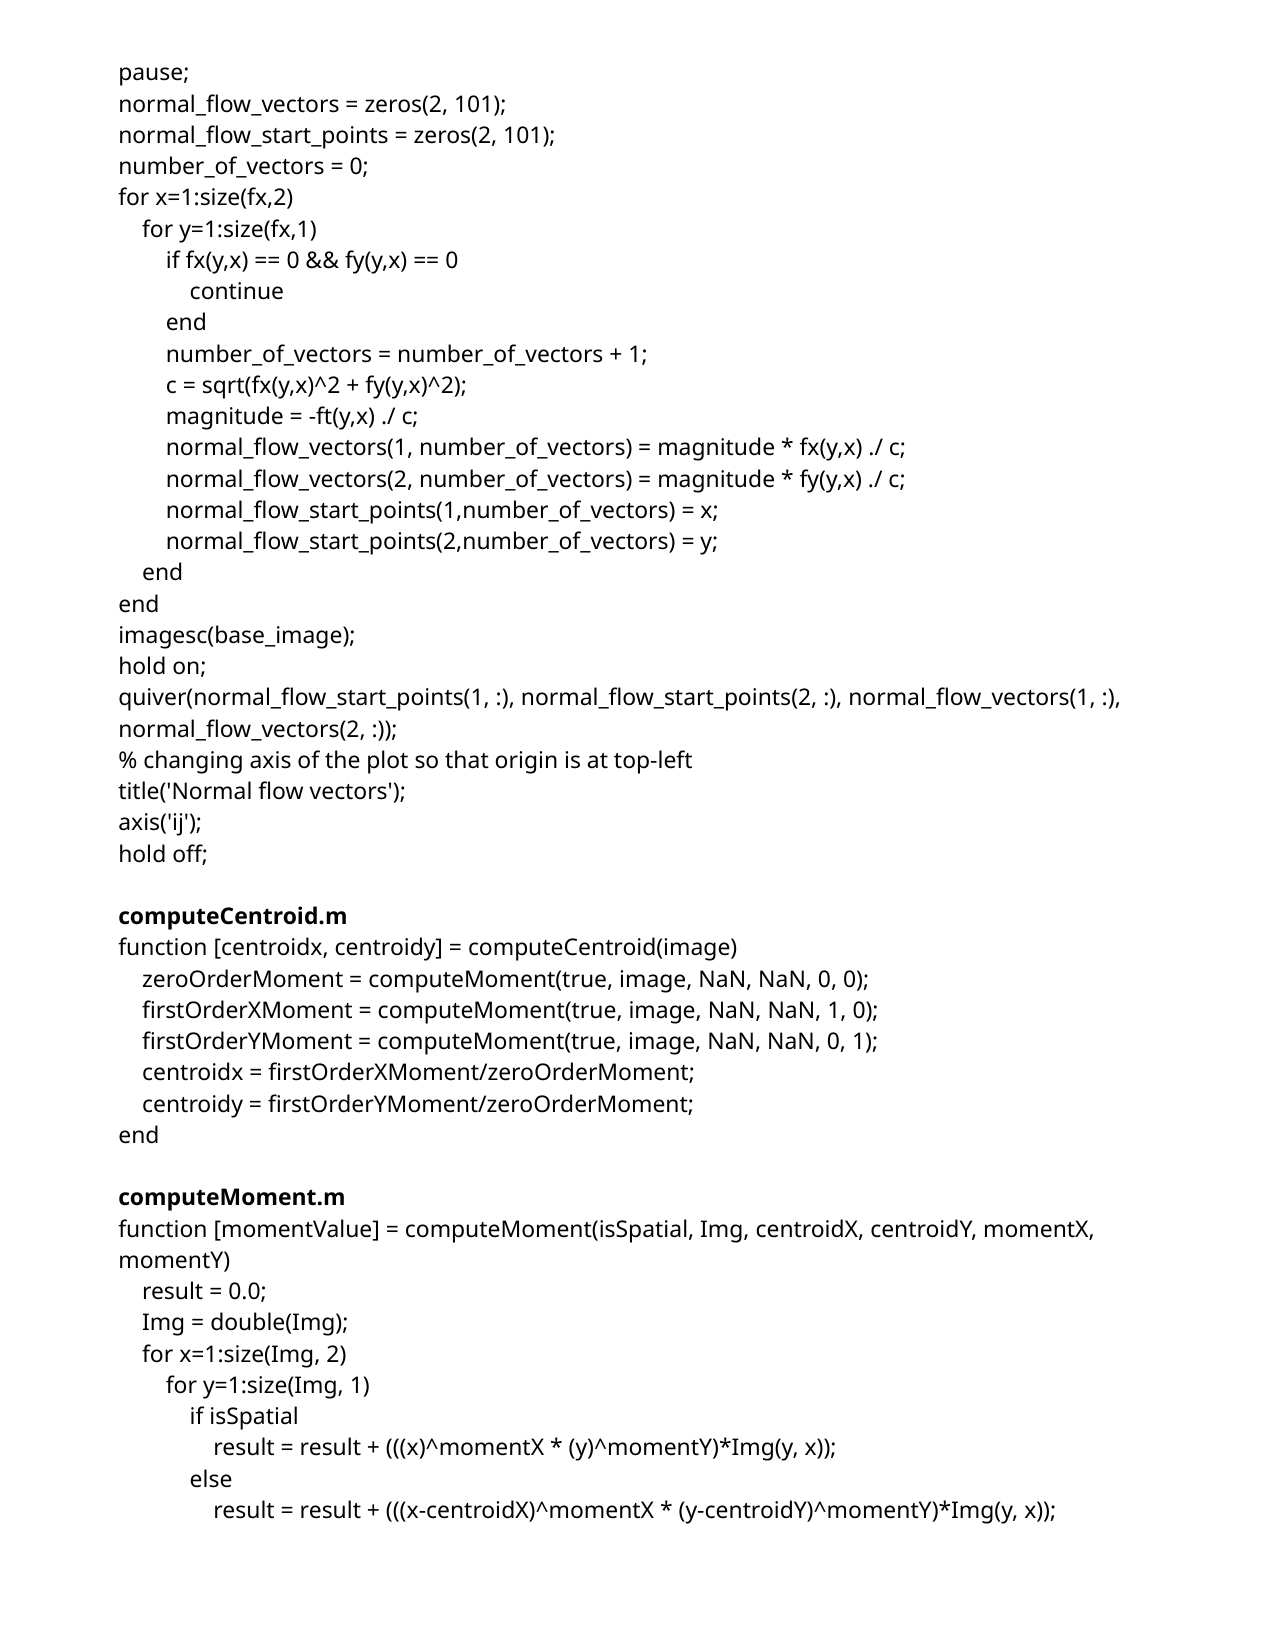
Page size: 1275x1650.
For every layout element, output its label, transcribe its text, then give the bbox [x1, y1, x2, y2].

text for y=1:size(fx,1) [118, 212, 1157, 244]
text firstOrderYMoment = computeMoment(true, image, NaN, NaN, 0, 1); [118, 1025, 1157, 1056]
text end [118, 587, 1157, 619]
text computeMoment.m [118, 1181, 1157, 1212]
text number_of_vectors = number_of_vectors + 1; [118, 337, 1157, 369]
text magnitude = -ft(y,x) ./ c; [118, 400, 1157, 431]
text normal_flow_start_points(1,number_of_vectors) = x; [118, 494, 1157, 525]
text result = 0.0; [118, 1275, 1157, 1306]
text for x=1:size(fx,2) [118, 181, 1157, 212]
text end [118, 306, 1157, 337]
text title('Normal flow vectors'); [118, 775, 1157, 806]
text computeCentroid.m [118, 900, 1157, 931]
text function [momentValue] = computeMoment(isSpatial, Img, centroidX, centroidY, momentX, momentY) [118, 1212, 1157, 1275]
text Img = double(Img); [118, 1306, 1157, 1337]
text % changing axis of the plot so that origin is at top-left [118, 744, 1157, 775]
text centroidy = firstOrderYMoment/zeroOrderMoment; [118, 1087, 1157, 1119]
text pause; [118, 56, 1157, 87]
text if isSpatial [118, 1400, 1157, 1431]
text normal_flow_vectors = zeros(2, 101); [118, 87, 1157, 119]
text result = result + (((x-centroidX)^momentX * (y-centroidY)^momentY)*Img(y, x)); [118, 1494, 1157, 1525]
text centroidx = firstOrderXMoment/zeroOrderMoment; [118, 1056, 1157, 1087]
text number_of_vectors = 0; [118, 150, 1157, 181]
text normal_flow_start_points(2,number_of_vectors) = y; [118, 525, 1157, 556]
text quiver(normal_flow_start_points(1, :), normal_flow_start_points(2, :), normal_flow_vectors(1, :), normal_flow_vectors(2, :)); [118, 681, 1157, 744]
text normal_flow_vectors(2, number_of_vectors) = magnitude * fy(y,x) ./ c; [118, 462, 1157, 494]
text for x=1:size(Img, 2) [118, 1337, 1157, 1369]
text else [118, 1462, 1157, 1494]
text firstOrderXMoment = computeMoment(true, image, NaN, NaN, 1, 0); [118, 994, 1157, 1025]
text hold off; [118, 837, 1157, 869]
text normal_flow_vectors(1, number_of_vectors) = magnitude * fx(y,x) ./ c; [118, 431, 1157, 462]
text if fx(y,x) == 0 && fy(y,x) == 0 [118, 244, 1157, 275]
text zeroOrderMoment = computeMoment(true, image, NaN, NaN, 0, 0); [118, 962, 1157, 994]
text imagesc(base_image); [118, 619, 1157, 650]
text normal_flow_start_points = zeros(2, 101); [118, 119, 1157, 150]
text function [centroidx, centroidy] = computeCentroid(image) [118, 931, 1157, 962]
text end [118, 1119, 1157, 1150]
text result = result + (((x)^momentX * (y)^momentY)*Img(y, x)); [118, 1431, 1157, 1462]
text end [118, 556, 1157, 587]
text axis('ij'); [118, 806, 1157, 837]
text for y=1:size(Img, 1) [118, 1369, 1157, 1400]
text c = sqrt(fx(y,x)^2 + fy(y,x)^2); [118, 369, 1157, 400]
text hold on; [118, 650, 1157, 681]
text continue [118, 275, 1157, 306]
